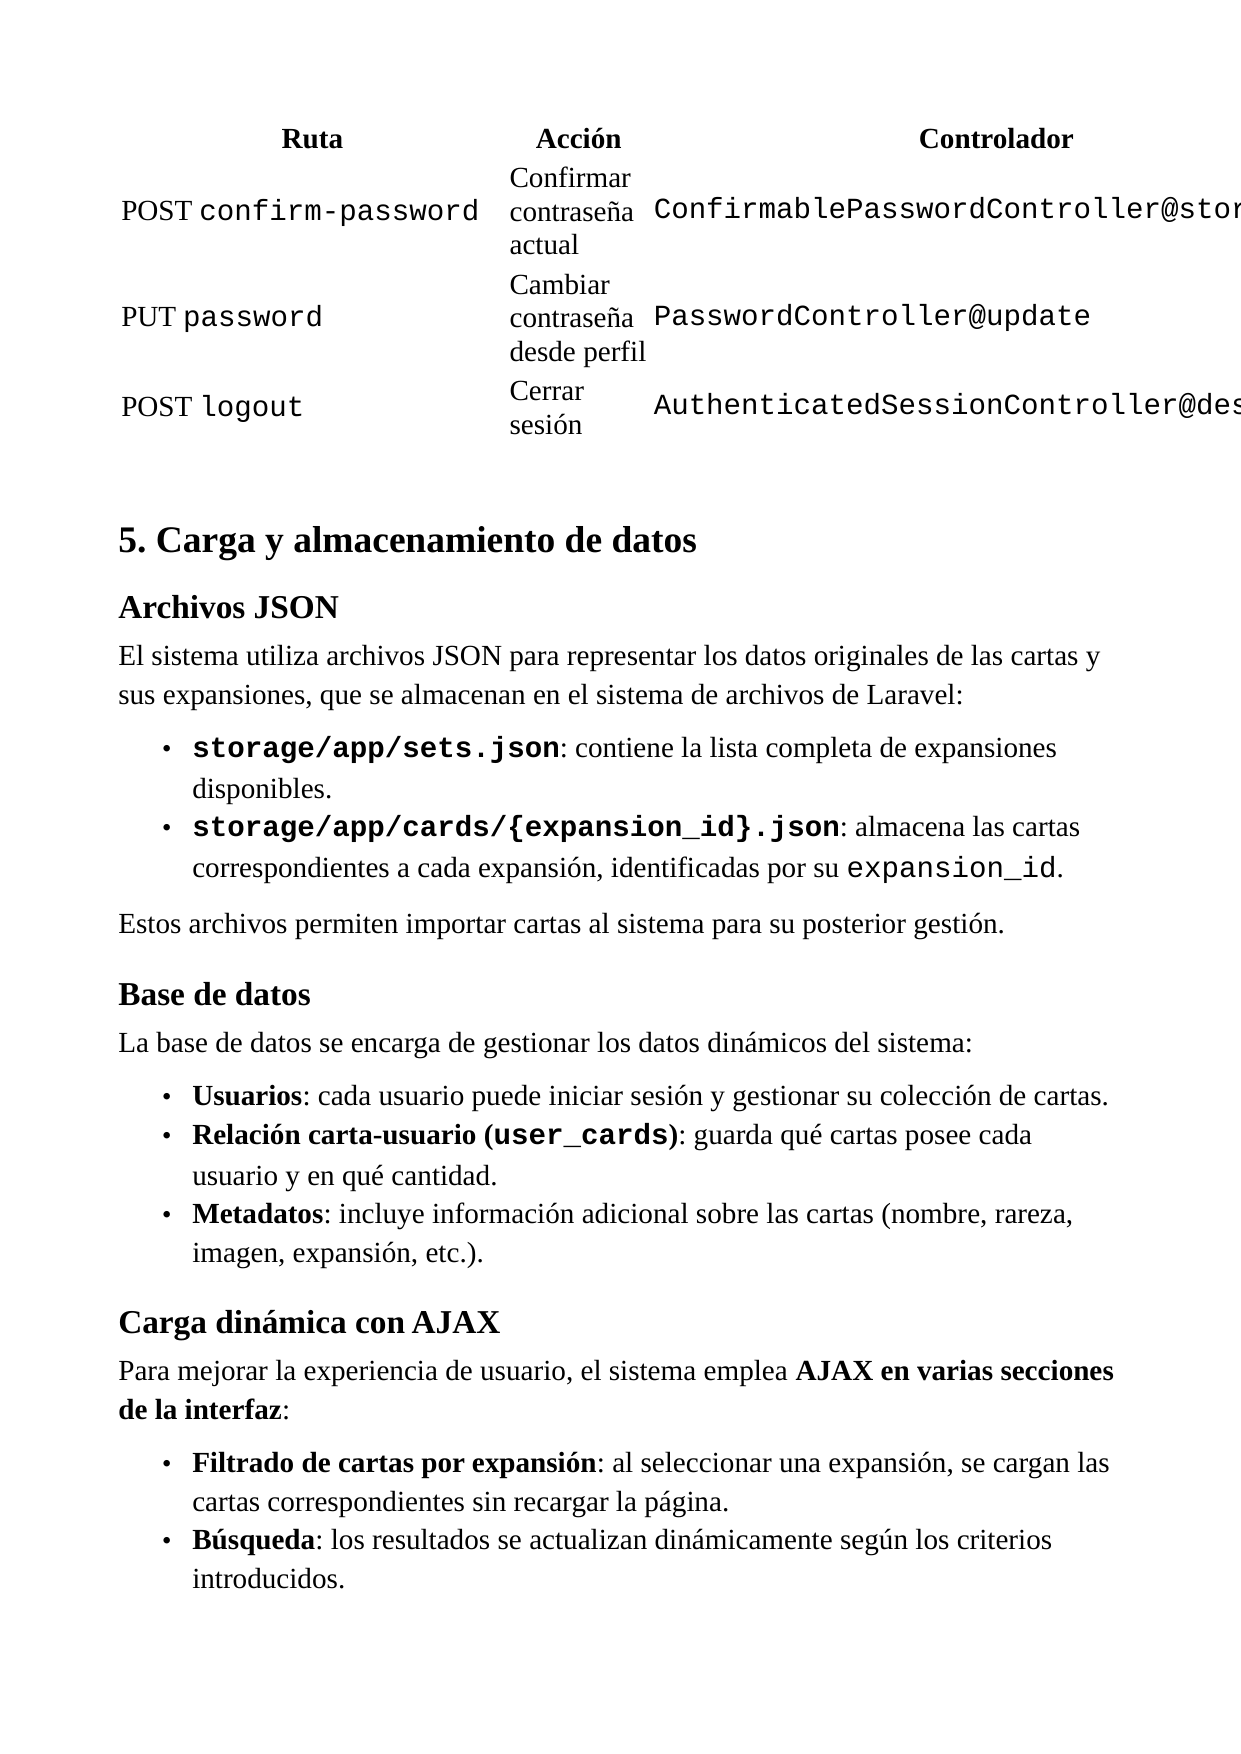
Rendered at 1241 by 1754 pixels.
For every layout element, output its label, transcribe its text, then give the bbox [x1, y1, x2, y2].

subtitle Base de datos [118, 974, 1122, 1013]
list Filtrado de cartas por expansión: al seleccionar una expansión, se cargan las cartas correspondientes sin recargar la página. [162, 1445, 1122, 1517]
subtitle Archivos JSON [118, 587, 1122, 626]
text El sistema utiliza archivos JSON para representar los datos originales de las cartas y sus expansiones, que se almacenan en el sistema de archivos de Laravel: [118, 638, 1122, 710]
table_cell AuthenticatedSessionController@destroy [651, 370, 1240, 443]
text Estos archivos permiten importar cartas al sistema para su posterior gestión. [118, 907, 1122, 940]
subtitle Carga dinámica con AJAX [118, 1303, 1122, 1341]
text Para mejorar la experiencia de usuario, el sistema emplea AJAX en varias secciones de la interfaz: [118, 1353, 1122, 1426]
list Metadatos: incluye información adicional sobre las cartas (nombre, rareza, imagen, expansión, etc.). [162, 1196, 1122, 1268]
table_cell ConfirmablePasswordController@store [651, 158, 1240, 264]
table_cell Cerrar sesión [506, 370, 651, 443]
table_cell PUT password [118, 264, 506, 370]
table_header Controlador [651, 118, 1240, 157]
table_cell POST logout [118, 370, 506, 443]
list Usuarios: cada usuario puede iniciar sesión y gestionar su colección de cartas. [162, 1078, 1122, 1112]
subtitle 5. Carga y almacenamiento de datos [118, 517, 1122, 560]
table_cell Cambiar contraseña desde perfil [506, 264, 651, 370]
table_header Ruta [118, 118, 506, 157]
list Relación carta-usuario (user_cards): guarda qué cartas posee cada usuario y en qué cantidad. [162, 1117, 1122, 1191]
list storage/app/cards/{expansion_id}.json: almacena las cartas correspondientes a cada expansión, identificadas por su expansion_id. [162, 809, 1122, 887]
list storage/app/sets.json: contiene la lista completa de expansiones disponibles. [162, 730, 1122, 804]
table_header Acción [506, 118, 651, 157]
text La base de datos se encarga de gestionar los datos dinámicos del sistema: [118, 1025, 1122, 1059]
list Búsqueda: los resultados se actualizan dinámicamente según los criterios introducidos. [162, 1522, 1122, 1594]
table_cell Confirmar contraseña actual [506, 158, 651, 264]
table_cell POST confirm-password [118, 158, 506, 264]
table_cell PasswordController@update [651, 264, 1240, 370]
